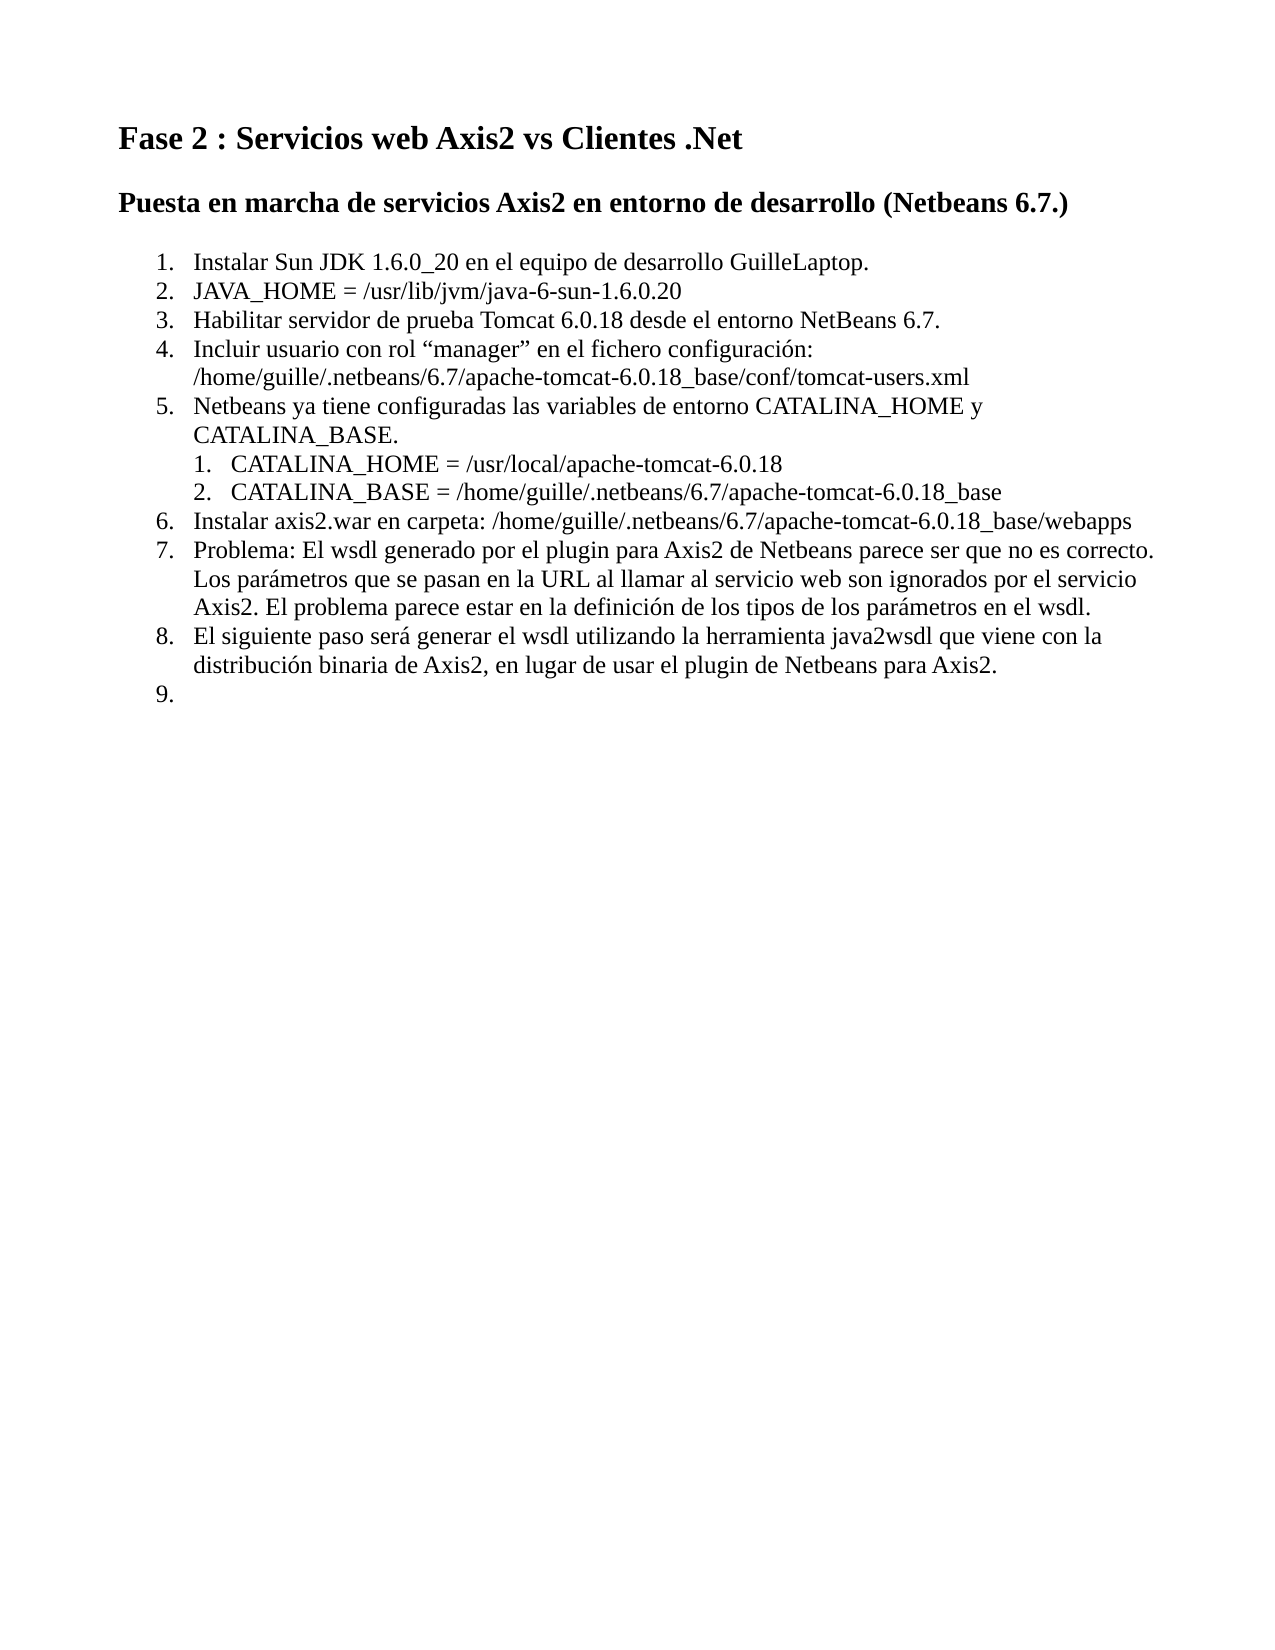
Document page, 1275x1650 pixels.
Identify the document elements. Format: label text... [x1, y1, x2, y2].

list JAVA_HOME = /usr/lib/jvm/java-6-sun-1.6.0.20 [156, 276, 1157, 305]
list Habilitar servidor de prueba Tomcat 6.0.18 desde el entorno NetBeans 6.7. [156, 305, 1157, 334]
list Instalar axis2.war en carpeta: /home/guille/.netbeans/6.7/apache-tomcat-6.0.18_base/webapps [156, 506, 1157, 535]
list Incluir usuario con rol “manager” en el fichero configuración: /home/guille/.netbeans/6.7/apache-tomcat-6.0.18_base/conf/tomcat-users.xml [156, 334, 1157, 391]
text Fase 2 : Servicios web Axis2 vs Clientes .Net [118, 118, 1157, 156]
list Instalar Sun JDK 1.6.0_20 en el equipo de desarrollo GuilleLaptop. [156, 247, 1157, 276]
list CATALINA_BASE = /home/guille/.netbeans/6.7/apache-tomcat-6.0.18_base [193, 477, 1157, 506]
list El siguiente paso será generar el wsdl utilizando la herramienta java2wsdl que viene con la distribución binaria de Axis2, en lugar de usar el plugin de Netbeans para Axis2. [156, 621, 1157, 679]
list Netbeans ya tiene configuradas las variables de entorno CATALINA_HOME y CATALINA_BASE. [156, 391, 1157, 449]
list Problema: El wsdl generado por el plugin para Axis2 de Netbeans parece ser que no es correcto. Los parámetros que se pasan en la URL al llamar al servicio web son ignorados por el servicio Axis2. El problema parece estar en la definición de los tipos de los parámetros en el wsdl. [156, 535, 1157, 621]
list CATALINA_HOME = /usr/local/apache-tomcat-6.0.18 [193, 449, 1157, 477]
text Puesta en marcha de servicios Axis2 en entorno de desarrollo (Netbeans 6.7.) [118, 185, 1157, 219]
